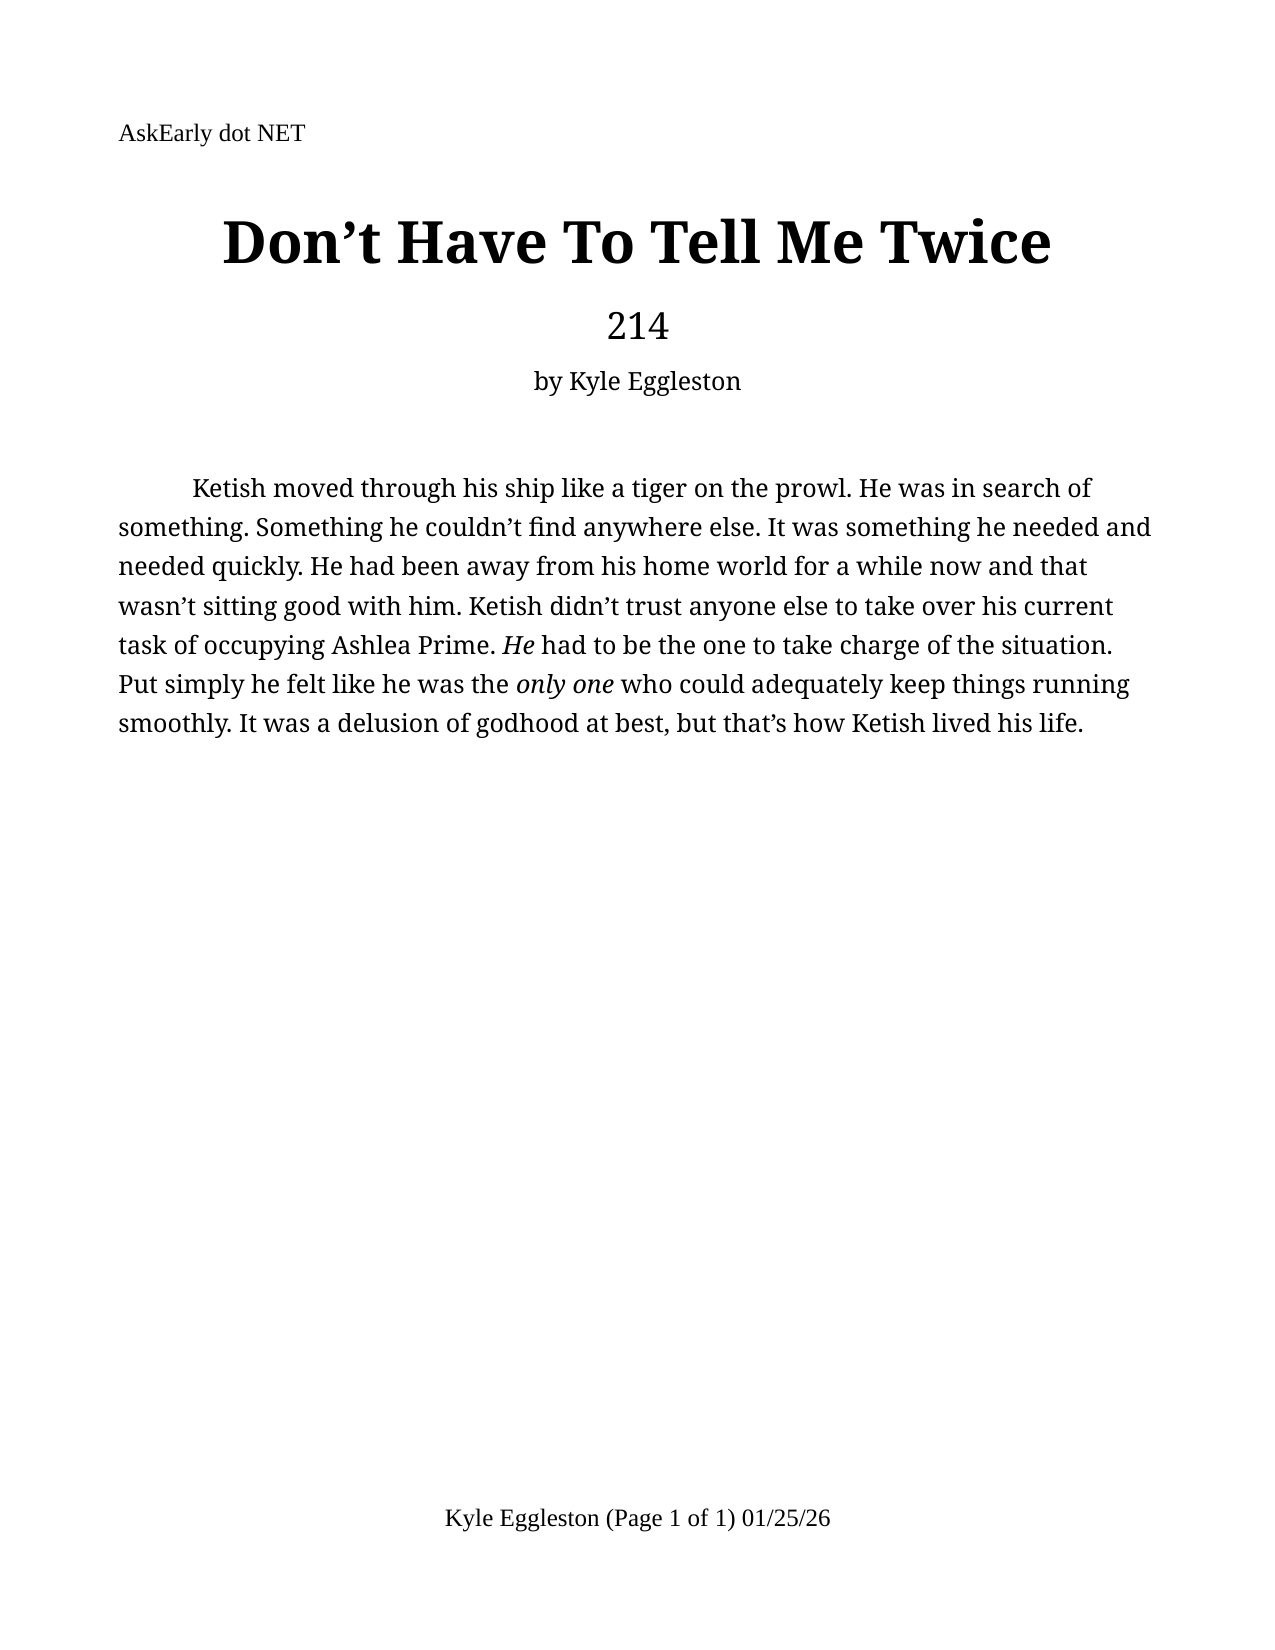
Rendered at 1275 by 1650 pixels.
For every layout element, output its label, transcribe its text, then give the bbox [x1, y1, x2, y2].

subtitle 214 [118, 299, 1157, 351]
title Don’t Have To Tell Me Twice [118, 201, 1157, 281]
text Ketish moved through his ship like a tiger on the prowl. He was in search of something. Something he couldn’t find anywhere else. It was something he needed and needed quickly. He had been away from his home world for a while now and that wasn’t sitting good with him. Ketish didn’t trust anyone else to take over his current task of occupying Ashlea Prime. He had to be the one to take charge of the situation. Put simply he felt like he was the only one who could adequately keep things running smoothly. It was a delusion of godhood at best, but that’s how Ketish lived his life. [118, 471, 1157, 740]
text by Kyle Eggleston [118, 363, 1157, 397]
